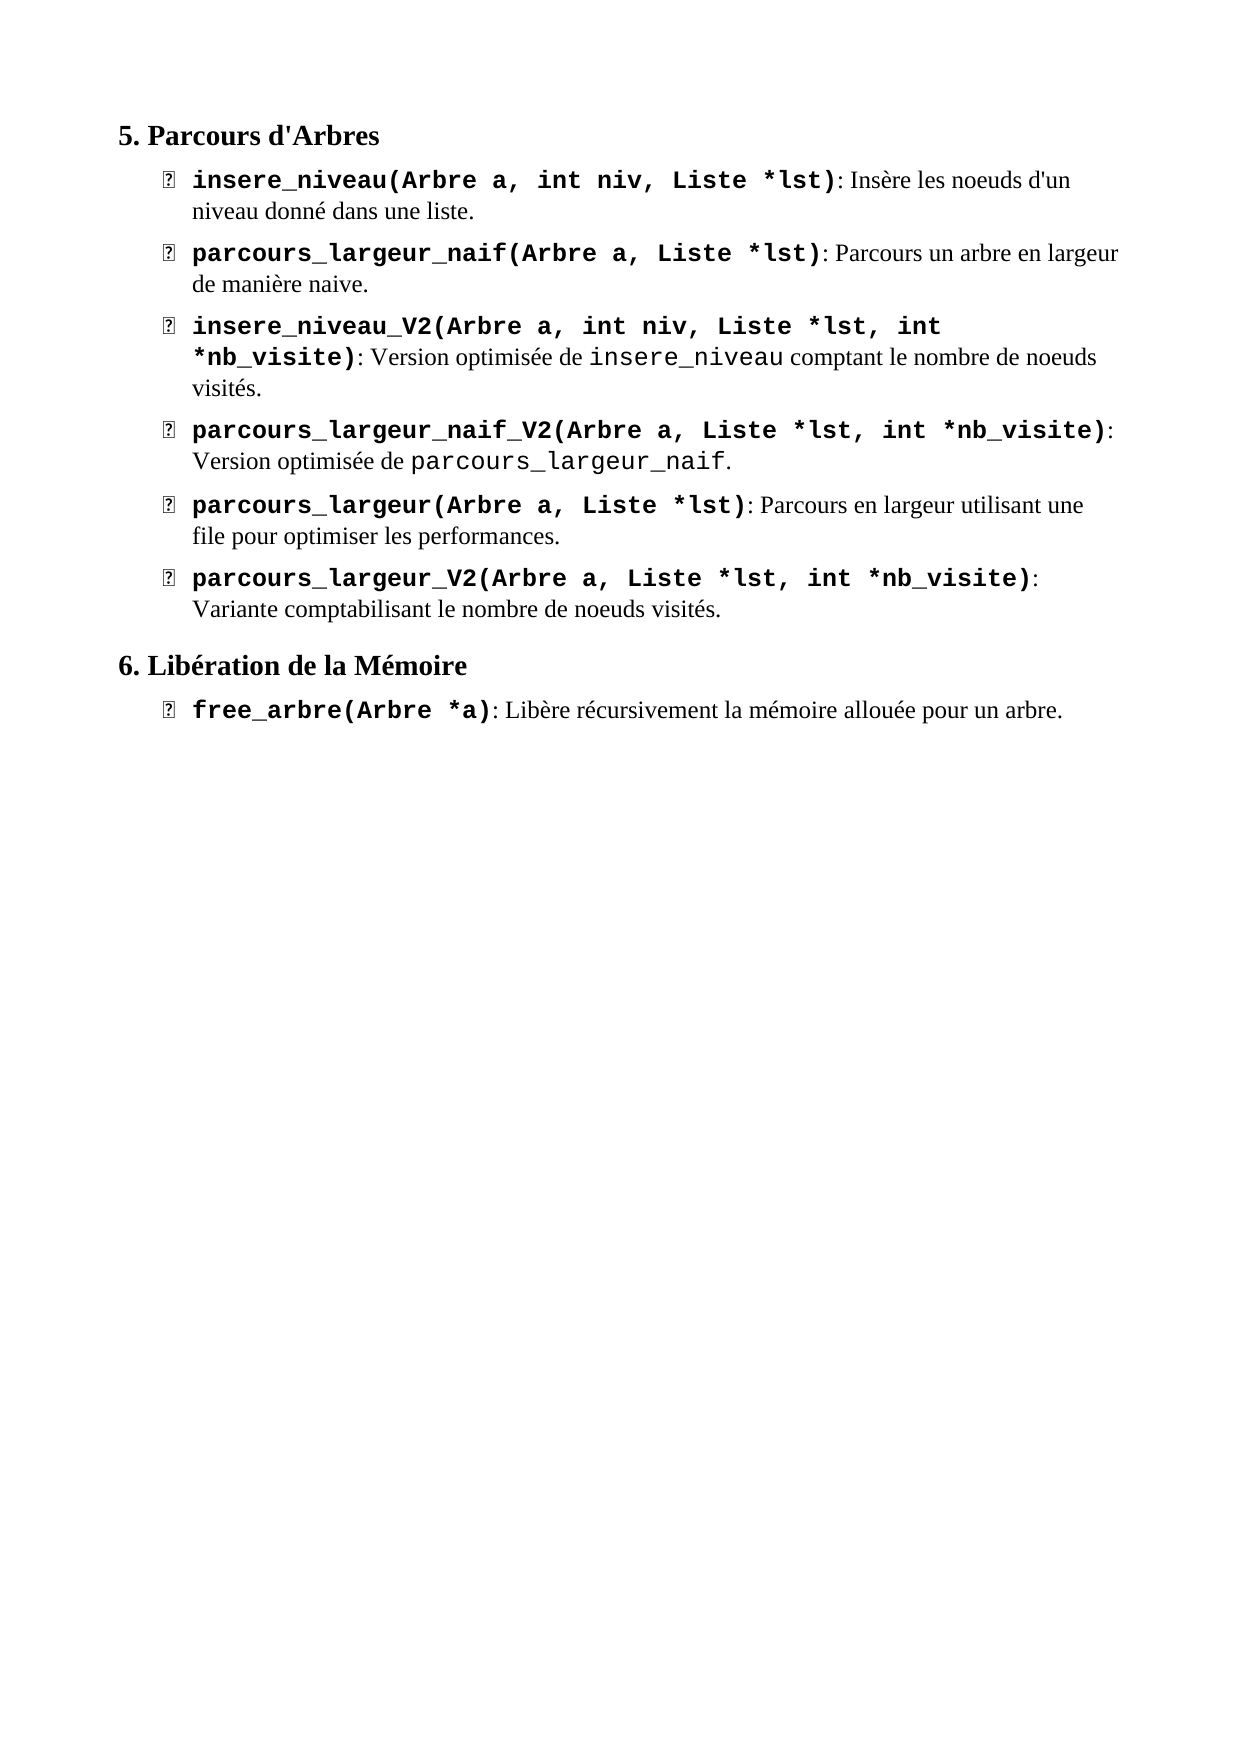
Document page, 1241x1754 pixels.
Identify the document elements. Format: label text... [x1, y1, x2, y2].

list insere_niveau(Arbre a, int niv, Liste *lst): Insère les noeuds d'un niveau donné dans une liste. [162, 164, 1122, 225]
list parcours_largeur_V2(Arbre a, Liste *lst, int *nb_visite): Variante comptabilisant le nombre de noeuds visités. [162, 562, 1122, 623]
list parcours_largeur_naif_V2(Arbre a, Liste *lst, int *nb_visite): Version optimisée de parcours_largeur_naif. [162, 414, 1122, 477]
list free_arbre(Arbre *a): Libère récursivement la mémoire allouée pour un arbre. [162, 694, 1122, 726]
subtitle 6. Libération de la Mémoire [118, 648, 1122, 681]
list insere_niveau_V2(Arbre a, int niv, Liste *lst, int *nb_visite): Version optimisée de insere_niveau comptant le nombre de noeuds visités. [162, 310, 1122, 402]
list parcours_largeur(Arbre a, Liste *lst): Parcours en largeur utilisant une file pour optimiser les performances. [162, 489, 1122, 550]
list parcours_largeur_naif(Arbre a, Liste *lst): Parcours un arbre en largeur de manière naive. [162, 237, 1122, 298]
subtitle 5. Parcours d'Arbres [118, 118, 1122, 152]
